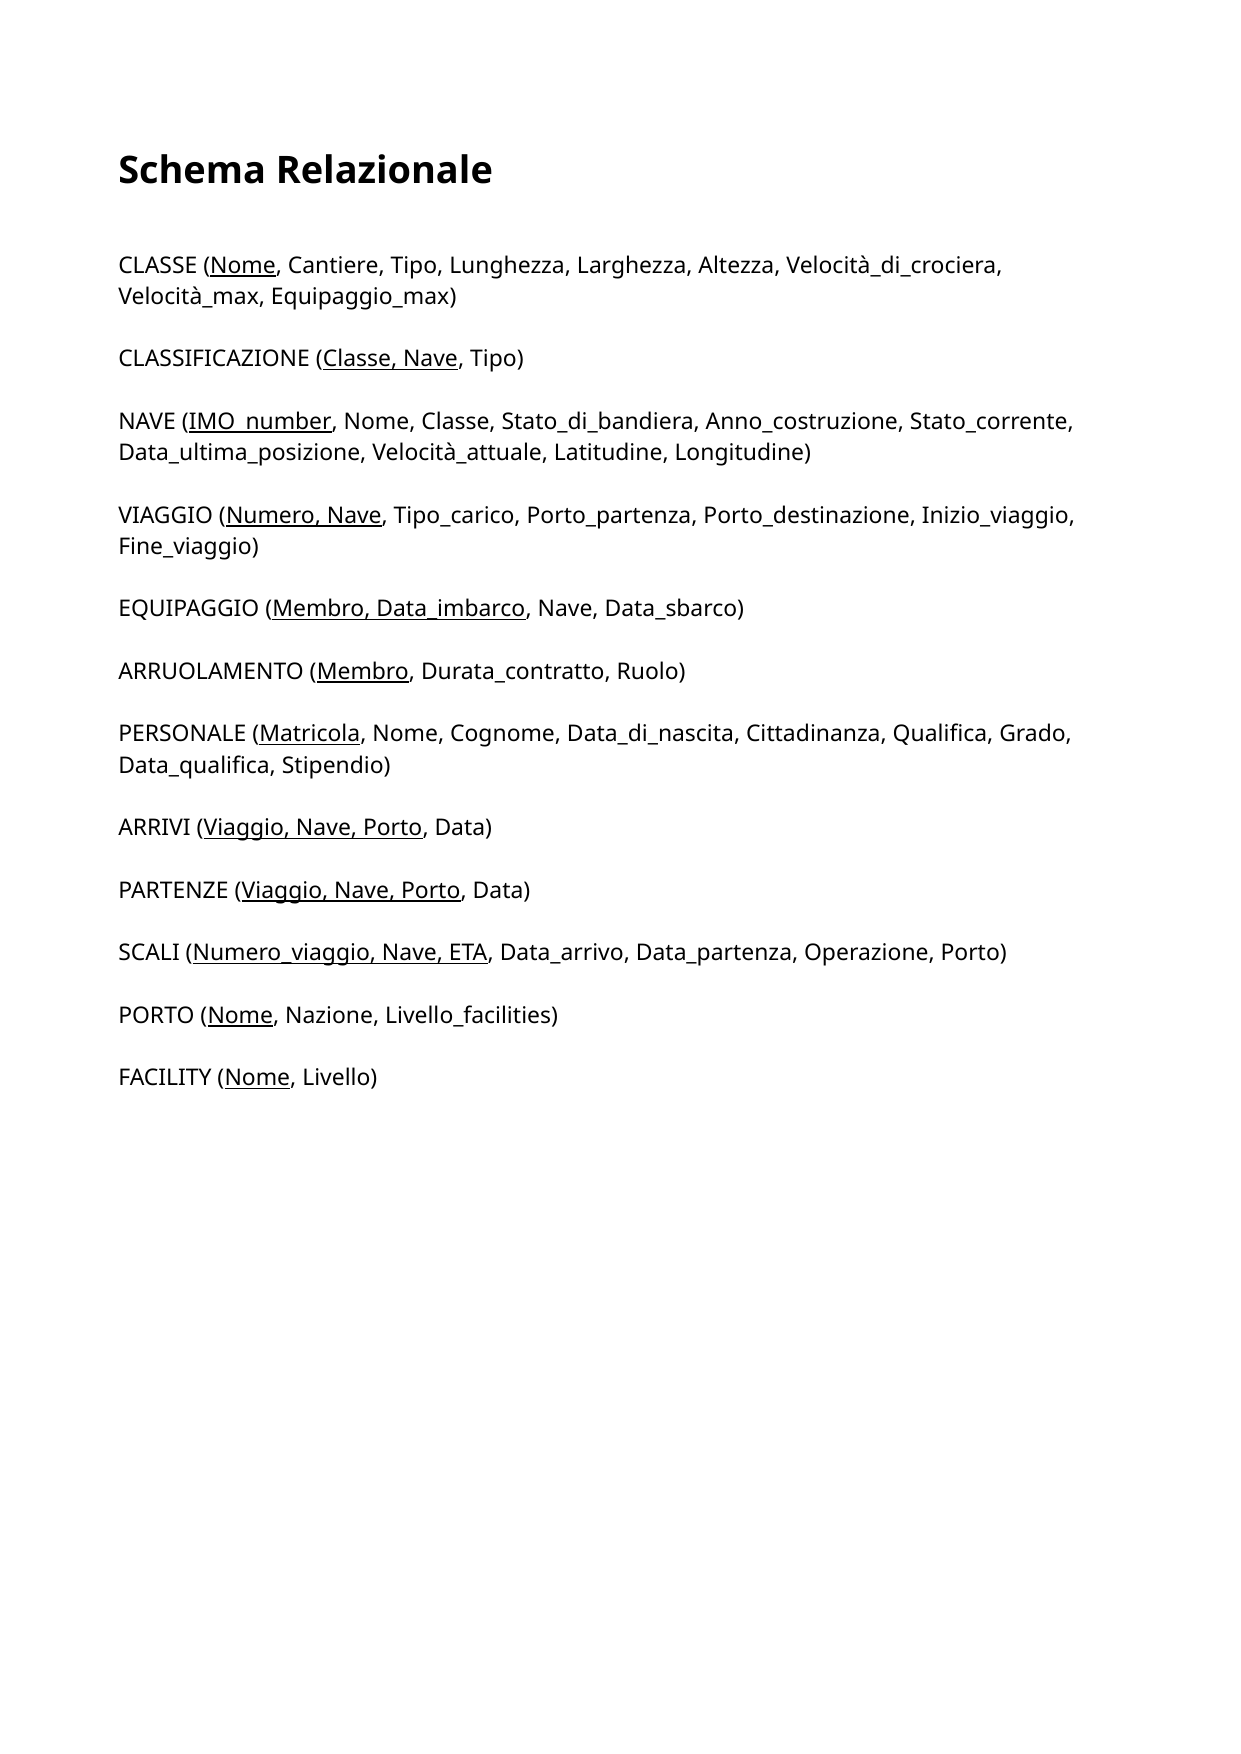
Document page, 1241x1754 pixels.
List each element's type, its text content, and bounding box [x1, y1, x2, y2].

text ARRUOLAMENTO (Membro, Durata_contratto, Ruolo) [118, 655, 1122, 686]
subtitle Schema Relazionale [118, 143, 1122, 195]
text VIAGGIO (Numero, Nave, Tipo_carico, Porto_partenza, Porto_destinazione, Inizio_viaggio, Fine_viaggio) [118, 498, 1122, 561]
text EQUIPAGGIO (Membro, Data_imbarco, Nave, Data_sbarco) [118, 592, 1122, 623]
text PORTO (Nome, Nazione, Livello_facilities) [118, 998, 1122, 1030]
text ARRIVI (Viaggio, Nave, Porto, Data) [118, 811, 1122, 842]
text CLASSE (Nome, Cantiere, Tipo, Lunghezza, Larghezza, Altezza, Velocità_di_crociera, Velocità_max, Equipaggio_max) [118, 248, 1122, 311]
text NAVE (IMO_number, Nome, Classe, Stato_di_bandiera, Anno_costruzione, Stato_corrente, Data_ultima_posizione, Velocità_attuale, Latitudine, Longitudine) [118, 405, 1122, 467]
text FACILITY (Nome, Livello) [118, 1061, 1122, 1092]
text PARTENZE (Viaggio, Nave, Porto, Data) [118, 873, 1122, 905]
text SCALI (Numero_viaggio, Nave, ETA, Data_arrivo, Data_partenza, Operazione, Porto) [118, 936, 1122, 967]
text PERSONALE (Matricola, Nome, Cognome, Data_di_nascita, Cittadinanza, Qualifica, Grado, Data_qualifica, Stipendio) [118, 717, 1122, 780]
text CLASSIFICAZIONE (Classe, Nave, Tipo) [118, 342, 1122, 373]
